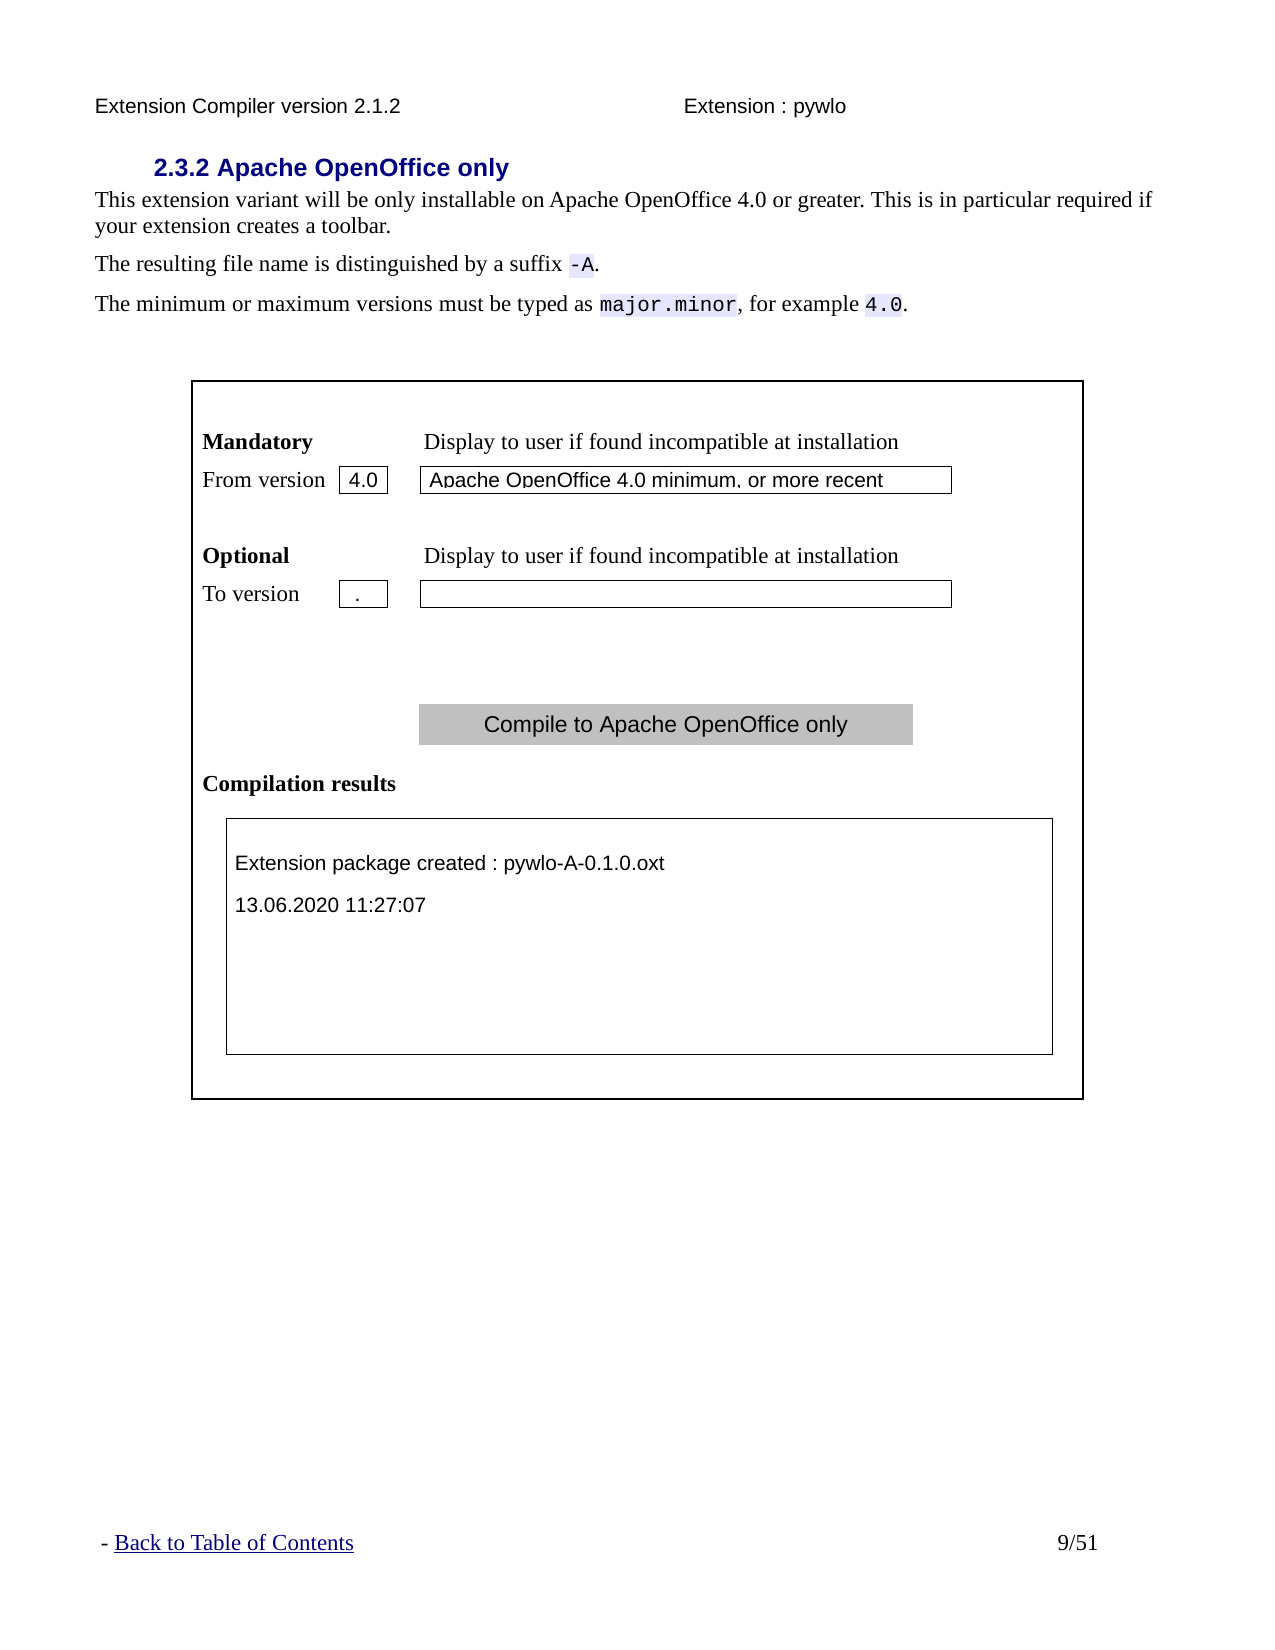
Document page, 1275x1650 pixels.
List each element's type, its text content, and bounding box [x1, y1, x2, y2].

text [952, 467, 1073, 492]
text [388, 467, 420, 492]
text Optional Display to user if found incompatible at installation [202, 543, 1073, 568]
text From version [202, 467, 339, 492]
text [952, 581, 1073, 606]
text The minimum or maximum versions must be typed as major.minor, for example 4.0. [94, 290, 1181, 317]
text To version [202, 581, 339, 606]
text [388, 581, 420, 606]
text Compilation results [202, 771, 1073, 796]
text The resulting file name is distinguished by a suffix -A. [94, 251, 1181, 278]
subtitle Apache OpenOffice only [153, 153, 1181, 181]
text This extension variant will be only installable on Apache OpenOffice 4.0 or greater. This is in particular required if your extension creates a toolbar. [94, 187, 1181, 238]
text Mandatory Display to user if found incompatible at installation [202, 429, 1073, 454]
